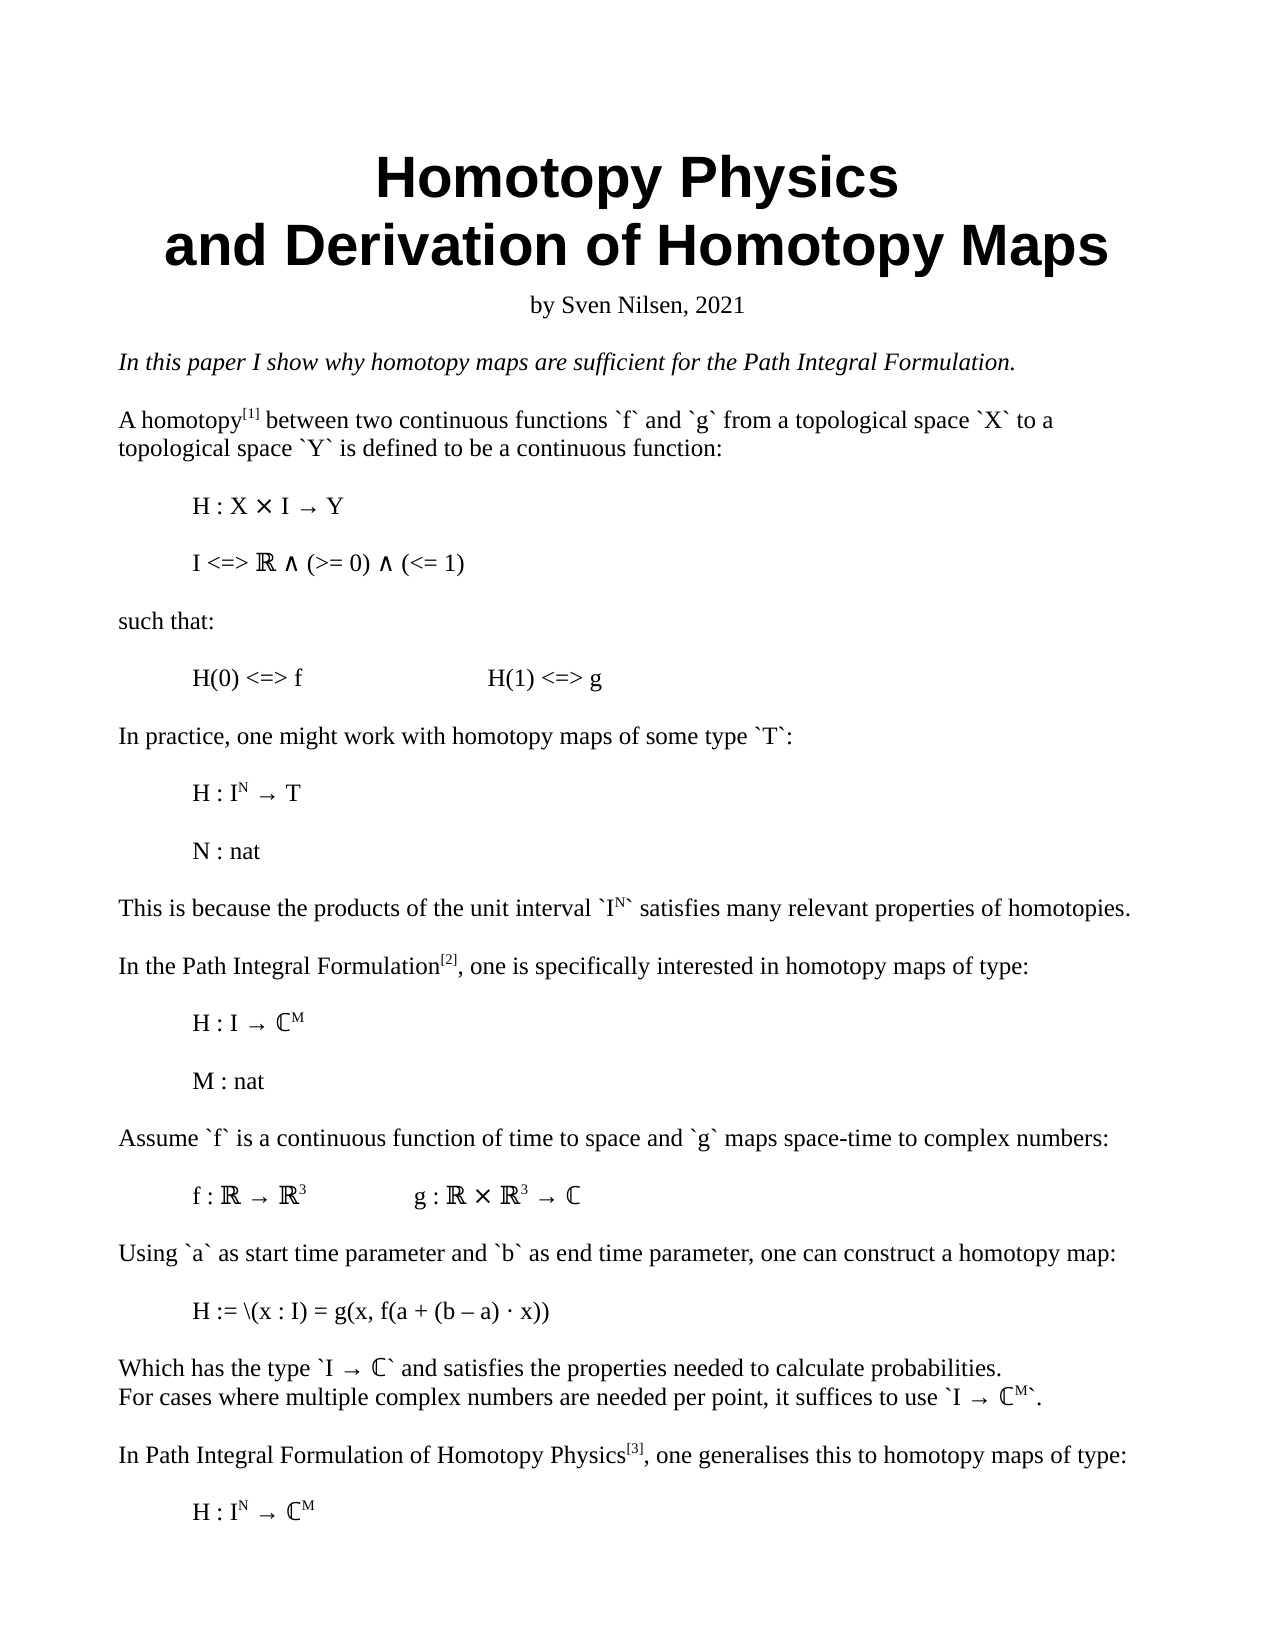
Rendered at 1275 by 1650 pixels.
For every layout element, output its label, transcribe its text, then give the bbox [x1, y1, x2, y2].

text Assume `f` is a continuous function of time to space and `g` maps space-time to complex numbers: [118, 1123, 1157, 1152]
title Homotopy Physics and Derivation of Homotopy Maps [118, 143, 1157, 277]
text N : nat [118, 836, 1157, 865]
text For cases where multiple complex numbers are needed per point, it suffices to use `I → ℂM`. [118, 1382, 1157, 1411]
text H : I → ℂM [118, 1008, 1157, 1037]
text by Sven Nilsen, 2021 [118, 290, 1157, 318]
text H(0) <=> f H(1) <=> g [118, 663, 1157, 692]
text In Path Integral Formulation of Homotopy Physics[3], one generalises this to homotopy maps of type: H : IN → ℂM [118, 1440, 1157, 1526]
text H := \(x : I) = g(x, f(a + (b – a) · x)) [118, 1296, 1157, 1325]
text H : X ⨯ I → Y [118, 491, 1157, 520]
text In the Path Integral Formulation[2], one is specifically interested in homotopy maps of type: [118, 951, 1157, 980]
text A homotopy[1] between two continuous functions `f` and `g` from a topological space `X` to a topological space `Y` is defined to be a continuous function: [118, 405, 1157, 462]
text This is because the products of the unit interval `IN` satisfies many relevant properties of homotopies. [118, 893, 1157, 922]
text In this paper I show why homotopy maps are sufficient for the Path Integral Formulation. [118, 347, 1157, 376]
text f : ℝ → ℝ3 g : ℝ ⨯ ℝ3 → ℂ [118, 1181, 1157, 1210]
text Which has the type `I → ℂ` and satisfies the properties needed to calculate probabilities. [118, 1353, 1157, 1382]
text I <=> ℝ ∧ (>= 0) ∧ (<= 1) [118, 548, 1157, 577]
text Using `a` as start time parameter and `b` as end time parameter, one can construct a homotopy map: [118, 1238, 1157, 1267]
text M : nat [118, 1066, 1157, 1095]
text In practice, one might work with homotopy maps of some type `T`: [118, 721, 1157, 750]
text H : IN → T [118, 778, 1157, 807]
text such that: [118, 606, 1157, 635]
